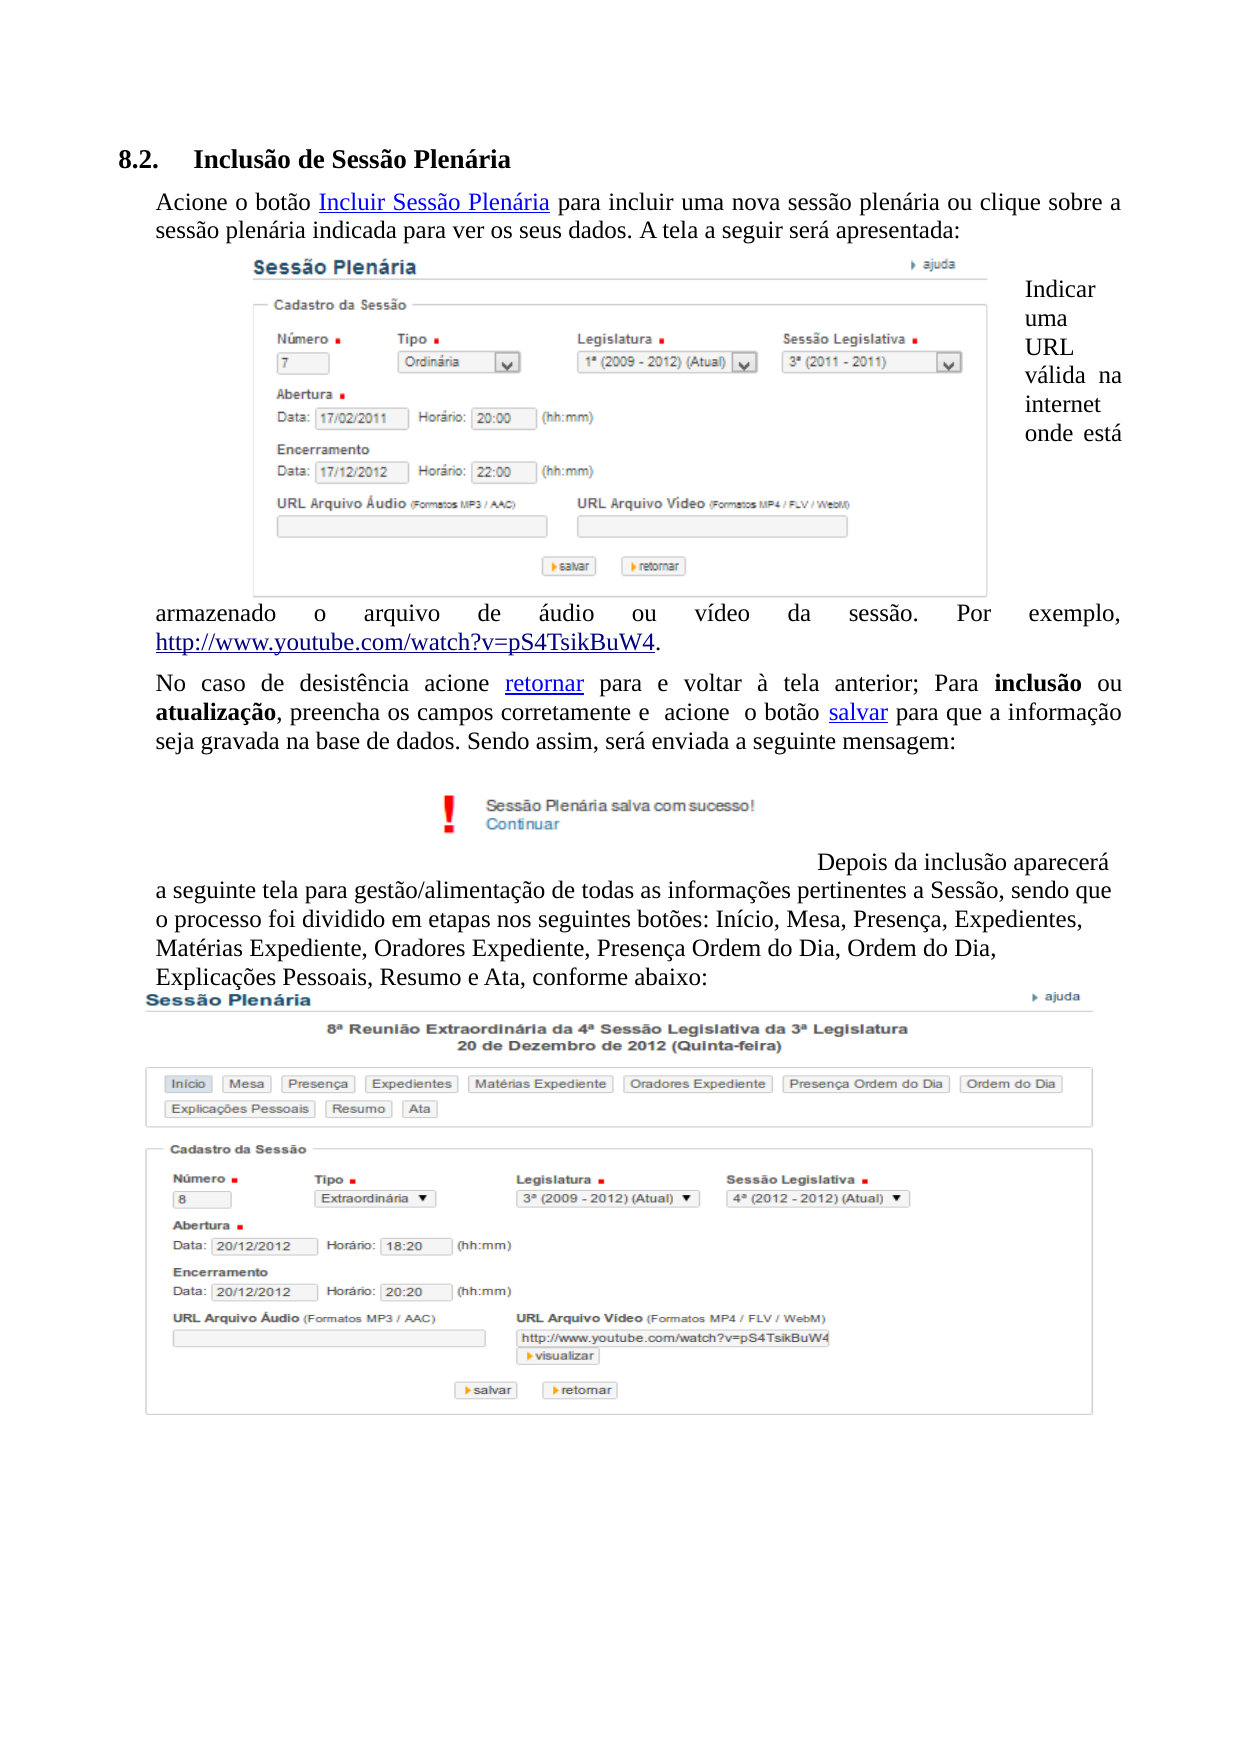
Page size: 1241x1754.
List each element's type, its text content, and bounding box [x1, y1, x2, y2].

subtitle 8.2. Inclusão de Sessão Plenária [118, 143, 1122, 174]
text Depois da inclusão aparecerá a seguinte tela para gestão/alimentação de todas as informações pertinentes a Sessão, sendo que o processo foi dividido em etapas nos seguintes botões: Início, Mesa, Presença, Expedientes, Matérias Expediente, Oradores Expediente, Presença Ordem do Dia, Ordem do Dia, Explicações Pessoais, Resumo e Ata, conforme abaixo: [155, 847, 1122, 990]
text No caso de desistência acione retornar para e voltar à tela anterior; Para inclusão ou atualização, preencha os campos corretamente e acione o botão salvar para que a informação seja gravada na base de dados. Sendo assim, será enviada a seguinte mensagem: [155, 668, 1122, 754]
text Acione o botão Incluir Sessão Plenária para incluir uma nova sessão plenária ou clique sobre a sessão plenária indicada para ver os seus dados. A tela a seguir será apresentada: [155, 187, 1122, 244]
text Indicar uma URL válida na internet onde está armazenado o arquivo de áudio ou vídeo da sessão. Por exemplo, http://www.youtube.com/watch?v=pS4TsikBuW4. [155, 274, 1122, 656]
picture [252, 256, 988, 599]
picture [417, 777, 778, 848]
picture [140, 990, 1100, 1417]
